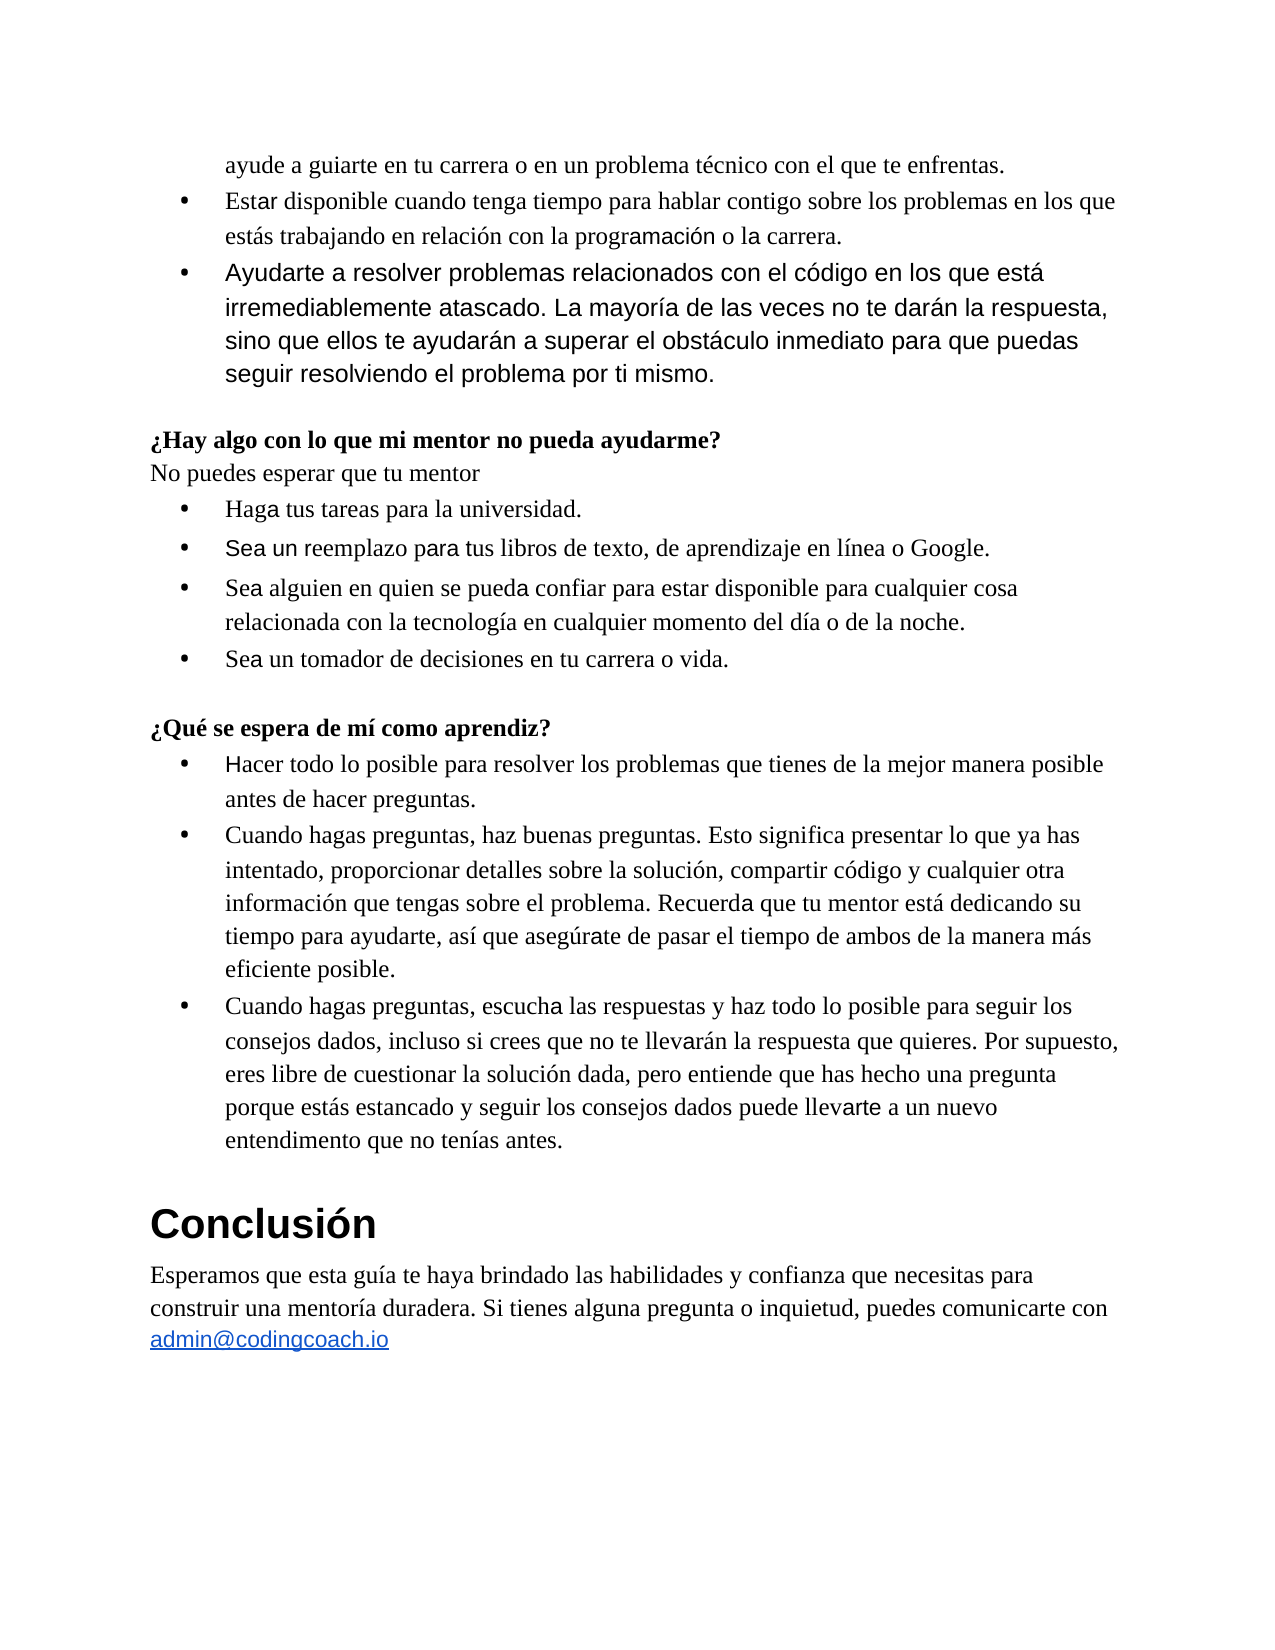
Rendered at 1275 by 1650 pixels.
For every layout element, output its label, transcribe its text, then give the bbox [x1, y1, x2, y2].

text ¿Hay algo con lo que mi mentor no pueda ayudarme? [150, 425, 1125, 453]
subtitle Conclusión [150, 1199, 1125, 1247]
text ¿Qué se espera de mí como aprendiz? [150, 713, 1125, 741]
list Cuando hagas preguntas, haz buenas preguntas. Esto significa presentar lo que ya has intentado, proporcionar detalles sobre la solución, compartir código y cualquier otra información que tengas sobre el problema. Recuerda que tu mentor está dedicando su tiempo para ayudarte, así que asegúrate de pasar el tiempo de ambos de la manera más eficiente posible. [180, 817, 1125, 983]
text No puedes esperar que tu mentor [150, 458, 1125, 487]
text Esperamos que esta guía te haya brindado las habilidades y confianza que necesitas para construir una mentoría duradera. Si tienes alguna pregunta o inquietud, puedes comunicarte con admin@codingcoach.io [150, 1260, 1125, 1352]
list Sea alguien en quien se pueda confiar para estar disponible para cualquier cosa relacionada con la tecnología en cualquier momento del día o de la noche. [180, 569, 1125, 636]
list Sea un reemplazo para tus libros de texto, de aprendizaje en línea o Google. [180, 530, 1125, 564]
list Haga tus tareas para la universidad. [180, 491, 1125, 525]
list Sea un tomador de decisiones en tu carrera o vida. [180, 641, 1125, 674]
list ayude a guiarte en tu carrera o en un problema técnico con el que te enfrentas. [180, 150, 1125, 179]
list Estar disponible cuando tenga tiempo para hablar contigo sobre los problemas en los que estás trabajando en relación con la programación o la carrera. [180, 183, 1125, 250]
list Cuando hagas preguntas, escucha las respuestas y haz todo lo posible para seguir los consejos dados, incluso si crees que no te llevarán la respuesta que quieres. Por supuesto, eres libre de cuestionar la solución dada, pero entiende que has hecho una pregunta porque estás estancado y seguir los consejos dados puede llevarte a un nuevo entendimento que no tenías antes. [180, 987, 1125, 1154]
list Hacer todo lo posible para resolver los problemas que tienes de la mejor manera posible antes de hacer preguntas. [180, 746, 1125, 813]
list Ayudarte a resolver problemas relacionados con el código en los que está irremediablemente atascado. La mayoría de las veces no te darán la respuesta, sino que ellos te ayudarán a superar el obstáculo inmediato para que puedas seguir resolviendo el problema por ti mismo. [180, 254, 1125, 387]
